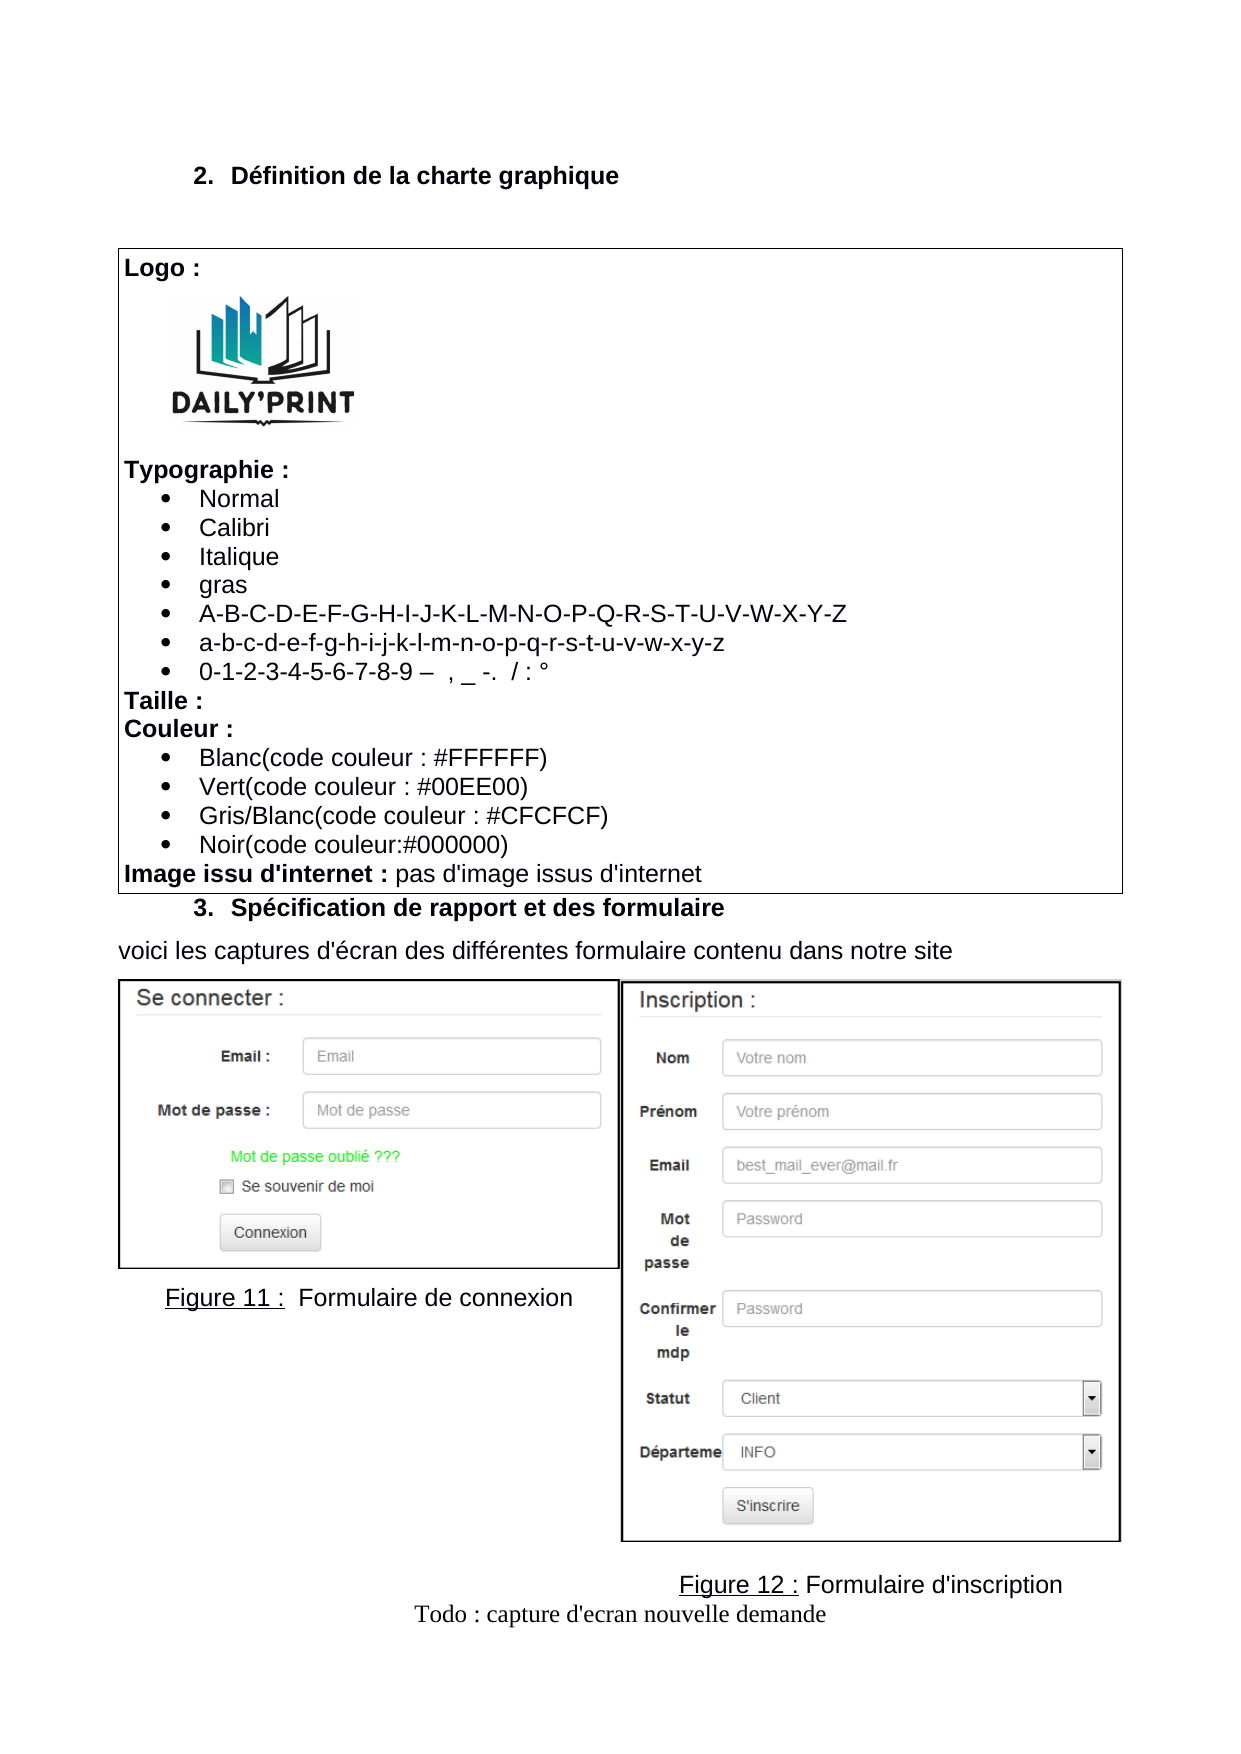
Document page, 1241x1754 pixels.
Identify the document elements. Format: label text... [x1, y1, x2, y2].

table_header Figure 11 : Formulaire de connexion [118, 1312, 620, 1570]
list Spécification de rapport et des formulaire [193, 894, 1122, 922]
table_header Logo : Typographie : Normal Calibri Italique gras A-B-C-D-E-F-G-H-I-J-K-L-M-N-O-P-Q-R-S-T-U-V-W-X-Y-Z a-b-c-d-e-f-g-h-i-j-k-l-m-n-o-p-q-r-s-t-u-v-w-x-y-z 0-1-2-3-4-5-6-7-8-9 – , _ -. / : ° Taille : Couleur : Blanc(code couleur : #FFFFFF) Vert(code couleur : #00EE00) Gris/Blanc(code couleur : #CFCFCF) Noir(code couleur:#000000) Image issu d'internet : pas d'image issus d'internet [119, 249, 1122, 893]
list Définition de la charte graphique [193, 161, 1122, 190]
text voici les captures d'écran des différentes formulaire contenu dans notre site [118, 936, 1122, 965]
picture [172, 295, 355, 427]
